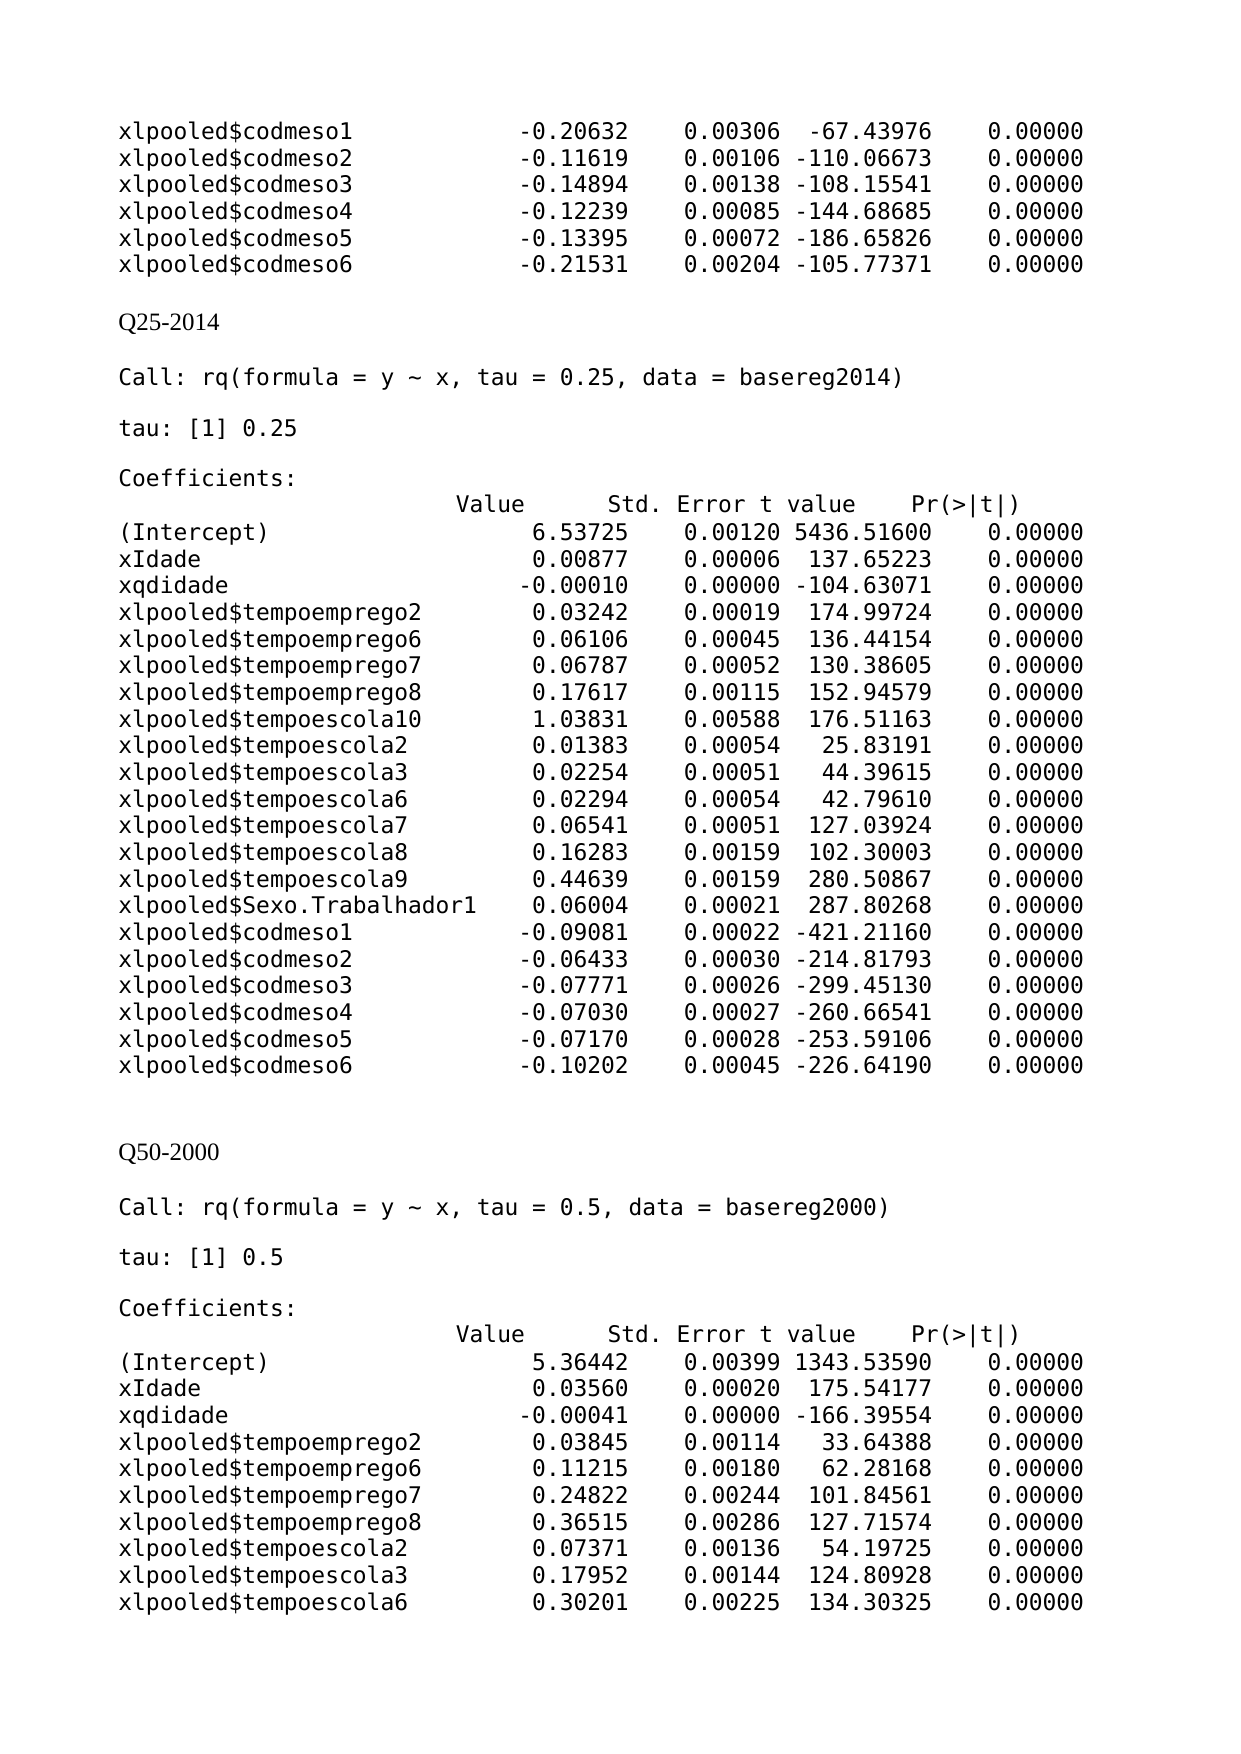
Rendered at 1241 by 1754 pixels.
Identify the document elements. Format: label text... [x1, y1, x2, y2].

text Value Std. Error t value Pr(>|t|) [118, 492, 1122, 519]
text xlpooled$tempoescola3 0.17952 0.00144 124.80928 0.00000 [118, 1562, 1122, 1589]
text xlpooled$codmeso4 -0.12239 0.00085 -144.68685 0.00000 [118, 198, 1122, 225]
text (Intercept) 5.36442 0.00399 1343.53590 0.00000 [118, 1349, 1122, 1376]
text xlpooled$codmeso2 -0.06433 0.00030 -214.81793 0.00000 [118, 946, 1122, 972]
text Call: rq(formula = y ~ x, tau = 0.5, data = basereg2000) [118, 1194, 1122, 1221]
text xqdidade -0.00041 0.00000 -166.39554 0.00000 [118, 1402, 1122, 1429]
text Q25-2014 [118, 307, 1122, 336]
text xlpooled$tempoemprego7 0.06787 0.00052 130.38605 0.00000 [118, 652, 1122, 679]
text xqdidade -0.00010 0.00000 -104.63071 0.00000 [118, 572, 1122, 599]
text xlpooled$Sexo.Trabalhador1 0.06004 0.00021 287.80268 0.00000 [118, 892, 1122, 919]
text xlpooled$tempoescola2 0.01383 0.00054 25.83191 0.00000 [118, 732, 1122, 759]
text Coefficients: [118, 465, 1122, 492]
text xlpooled$codmeso5 -0.07170 0.00028 -253.59106 0.00000 [118, 1026, 1122, 1052]
text xlpooled$codmeso4 -0.07030 0.00027 -260.66541 0.00000 [118, 999, 1122, 1026]
text xlpooled$codmeso1 -0.20632 0.00306 -67.43976 0.00000 [118, 118, 1122, 145]
text xlpooled$tempoemprego2 0.03242 0.00019 174.99724 0.00000 [118, 599, 1122, 626]
text xlpooled$tempoescola6 0.02294 0.00054 42.79610 0.00000 [118, 786, 1122, 812]
text xlpooled$tempoemprego2 0.03845 0.00114 33.64388 0.00000 [118, 1429, 1122, 1456]
text xlpooled$tempoescola2 0.07371 0.00136 54.19725 0.00000 [118, 1536, 1122, 1562]
text Call: rq(formula = y ~ x, tau = 0.25, data = basereg2014) [118, 364, 1122, 391]
text xlpooled$codmeso3 -0.14894 0.00138 -108.15541 0.00000 [118, 171, 1122, 198]
text xlpooled$tempoemprego8 0.36515 0.00286 127.71574 0.00000 [118, 1509, 1122, 1536]
text (Intercept) 6.53725 0.00120 5436.51600 0.00000 [118, 519, 1122, 546]
text xlpooled$tempoemprego6 0.11215 0.00180 62.28168 0.00000 [118, 1456, 1122, 1482]
text Value Std. Error t value Pr(>|t|) [118, 1321, 1122, 1349]
text xlpooled$codmeso3 -0.07771 0.00026 -299.45130 0.00000 [118, 972, 1122, 999]
text xlpooled$tempoescola10 1.03831 0.00588 176.51163 0.00000 [118, 706, 1122, 732]
text xlpooled$tempoescola8 0.16283 0.00159 102.30003 0.00000 [118, 839, 1122, 866]
text xlpooled$codmeso1 -0.09081 0.00022 -421.21160 0.00000 [118, 919, 1122, 946]
text tau: [1] 0.5 [118, 1244, 1122, 1271]
text xlpooled$codmeso6 -0.10202 0.00045 -226.64190 0.00000 [118, 1052, 1122, 1079]
text xlpooled$tempoemprego7 0.24822 0.00244 101.84561 0.00000 [118, 1482, 1122, 1509]
text tau: [1] 0.25 [118, 415, 1122, 441]
text xlpooled$codmeso2 -0.11619 0.00106 -110.06673 0.00000 [118, 145, 1122, 171]
text xlpooled$tempoescola3 0.02254 0.00051 44.39615 0.00000 [118, 759, 1122, 786]
text xlpooled$codmeso6 -0.21531 0.00204 -105.77371 0.00000 [118, 251, 1122, 278]
text xlpooled$tempoescola7 0.06541 0.00051 127.03924 0.00000 [118, 812, 1122, 839]
text xlpooled$codmeso5 -0.13395 0.00072 -186.65826 0.00000 [118, 225, 1122, 251]
text xlpooled$tempoescola9 0.44639 0.00159 280.50867 0.00000 [118, 866, 1122, 892]
text Q50-2000 [118, 1137, 1122, 1165]
text xIdade 0.03560 0.00020 175.54177 0.00000 [118, 1376, 1122, 1402]
text xlpooled$tempoescola6 0.30201 0.00225 134.30325 0.00000 [118, 1589, 1122, 1616]
text xlpooled$tempoemprego6 0.06106 0.00045 136.44154 0.00000 [118, 626, 1122, 652]
text Coefficients: [118, 1295, 1122, 1321]
text xIdade 0.00877 0.00006 137.65223 0.00000 [118, 546, 1122, 572]
text xlpooled$tempoemprego8 0.17617 0.00115 152.94579 0.00000 [118, 679, 1122, 706]
